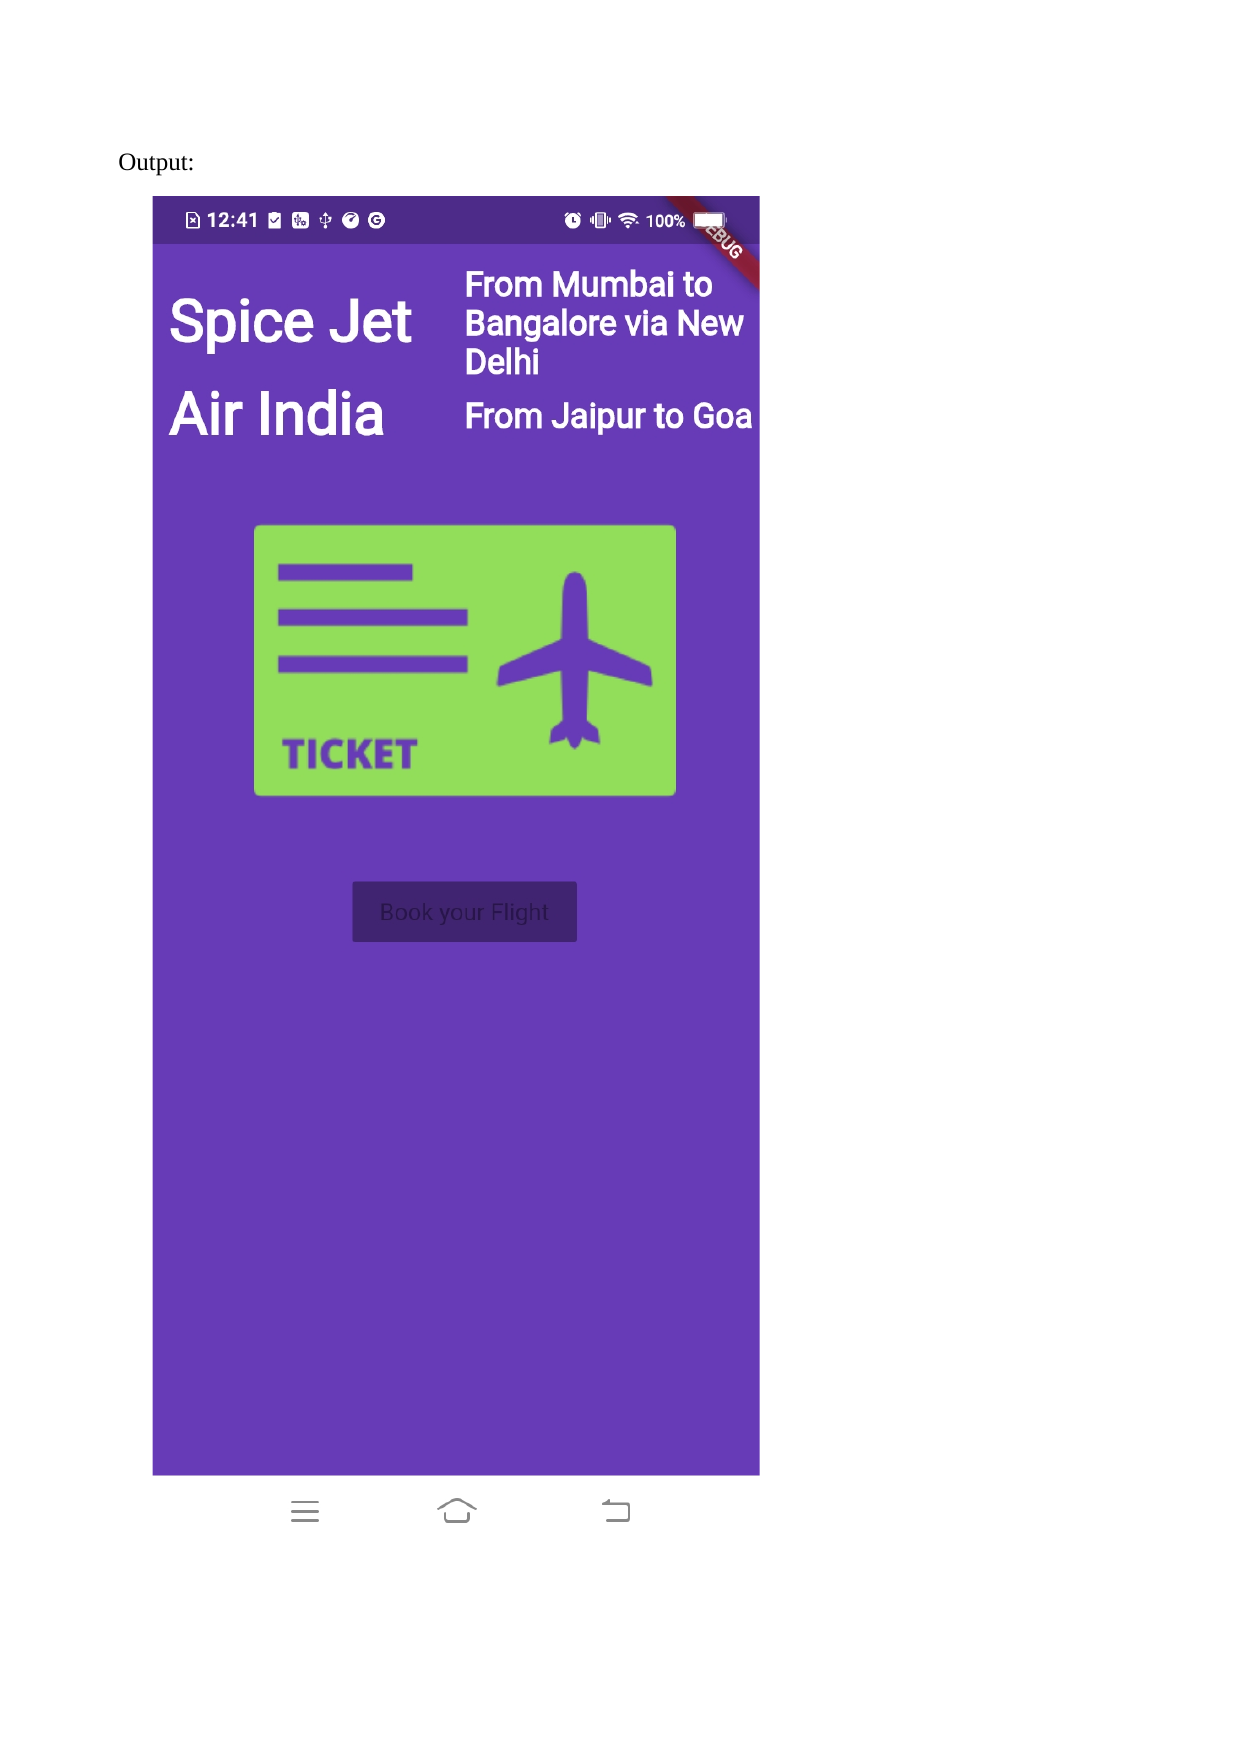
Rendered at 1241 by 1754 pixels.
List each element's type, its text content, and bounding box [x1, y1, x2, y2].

picture [152, 196, 760, 1546]
text Output: [118, 147, 1122, 176]
